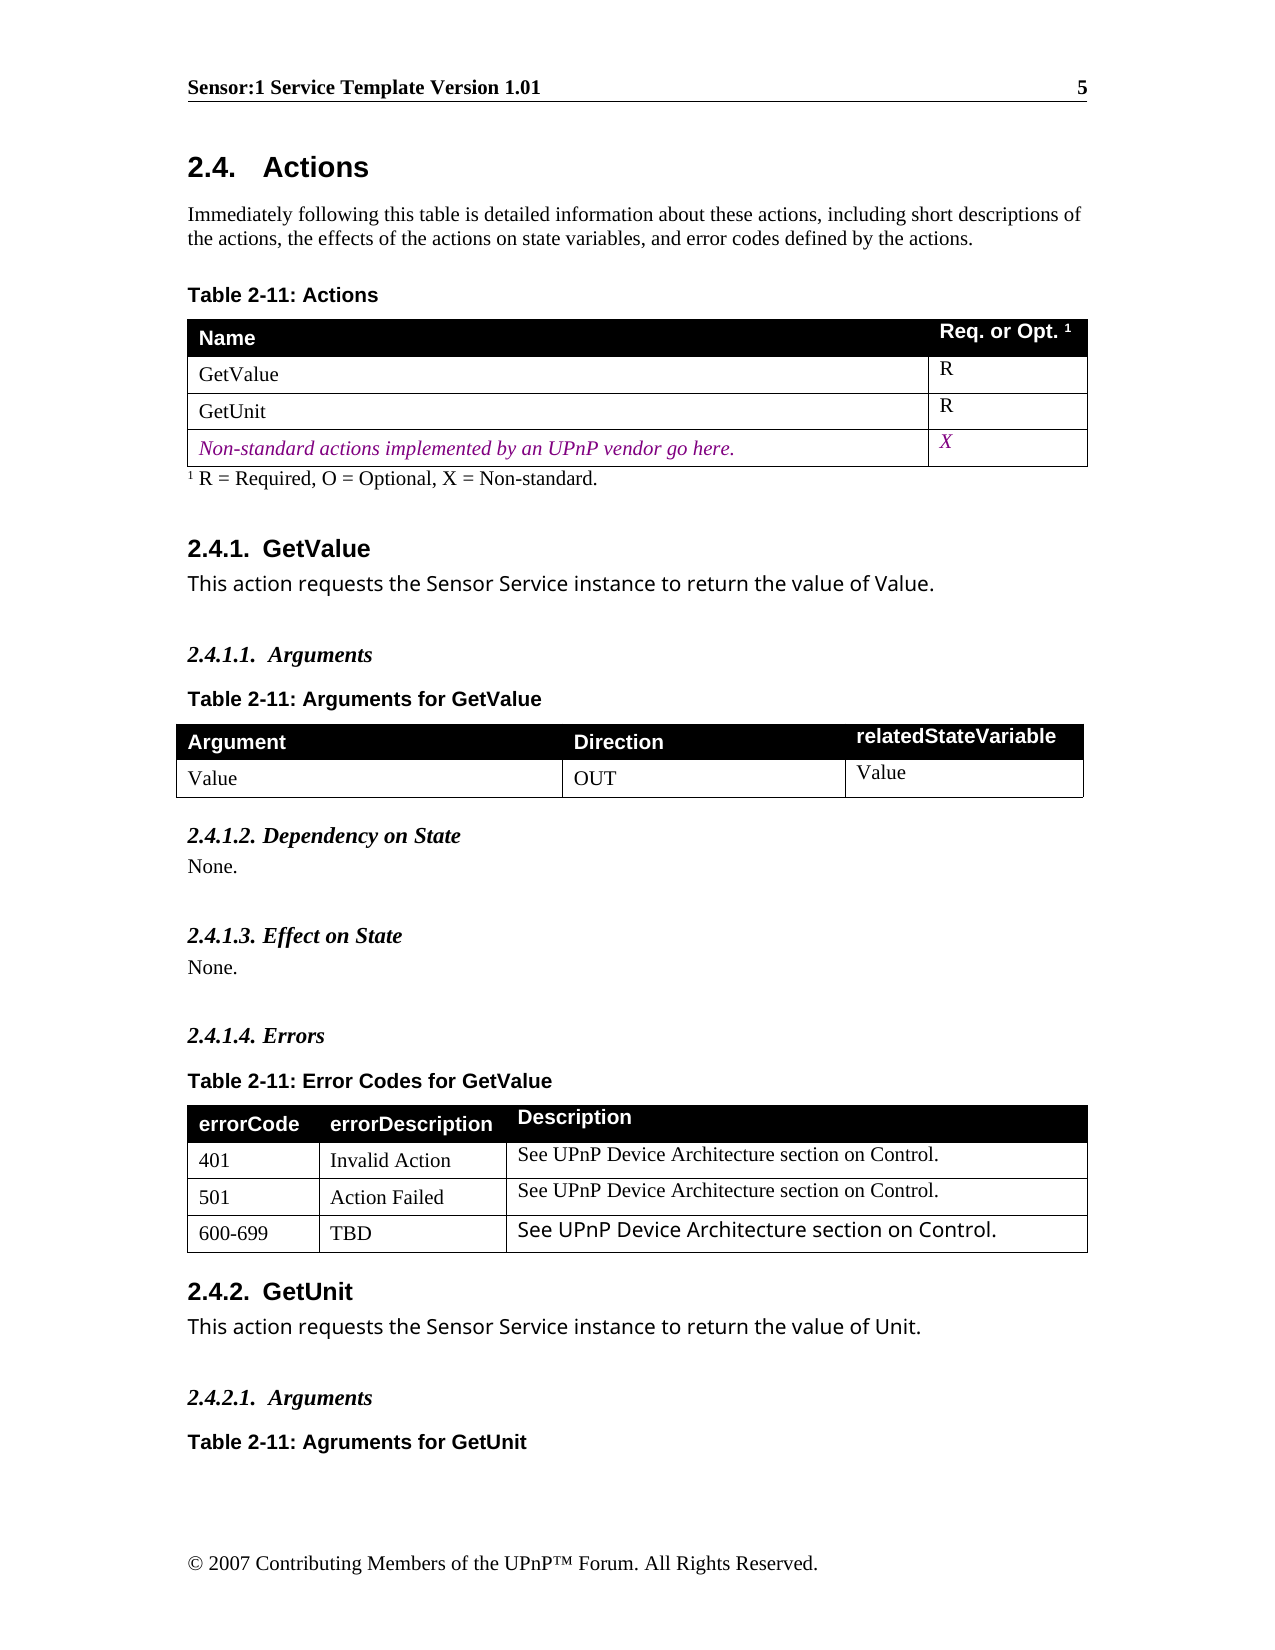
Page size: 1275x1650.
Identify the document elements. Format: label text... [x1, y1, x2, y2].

title Table 2-11: Agruments for GetUnit [187, 1429, 1087, 1454]
table_header Req. or Opt. 1 [929, 320, 1087, 356]
table_cell 600-699 [188, 1216, 319, 1252]
table_cell 401 [188, 1143, 319, 1178]
title Table 2-11: Error Codes for GetValue [187, 1068, 1087, 1093]
table_cell OUT [563, 760, 845, 797]
subtitle Dependency on State [187, 822, 1087, 848]
table_cell R [929, 394, 1087, 429]
table_cell R [929, 357, 1087, 392]
table_header errorDescription [320, 1106, 506, 1142]
table_cell Invalid Action [320, 1143, 506, 1178]
table_cell Non-standard actions implemented by an UPnP vendor go here. [188, 430, 928, 466]
title Table 2-11: Actions [187, 282, 1087, 307]
text 1 R ­= Required, O = Optional, X = Non-standard. [187, 467, 1087, 490]
text None. [187, 955, 1087, 979]
table_cell See UPnP Device Architecture section on Control. [507, 1143, 1087, 1178]
table_header Name [188, 320, 928, 356]
table_header relatedStateVariable [846, 725, 1083, 760]
table_cell Value [177, 760, 562, 797]
subtitle Errors [187, 1022, 1087, 1049]
table_cell Action Failed [320, 1179, 506, 1215]
subtitle Arguments [187, 1384, 1087, 1410]
text This action requests the Sensor Service instance to return the value of Value. [187, 569, 1087, 597]
text This action requests the Sensor Service instance to return the value of Unit. [187, 1312, 1087, 1340]
table_cell Value [846, 760, 1083, 797]
table_cell See UPnP Device Architecture section on Control. [507, 1216, 1087, 1252]
text Immediately following this table is detailed information about these actions, including short descriptions of the actions, the effects of the actions on state variables, and error codes defined by the actions. [187, 202, 1087, 250]
table_cell See UPnP Device Architecture section on Control. [507, 1179, 1087, 1215]
table_cell GetValue [188, 357, 928, 392]
subtitle Effect on State [187, 922, 1087, 948]
table_cell GetUnit [188, 394, 928, 429]
table_header Description [507, 1106, 1087, 1142]
subtitle GetValue [187, 534, 1087, 562]
text None. [187, 854, 1087, 878]
subtitle Actions [187, 150, 1087, 183]
title Table 2-11: Arguments for GetValue [187, 686, 1087, 711]
table_header Argument [177, 725, 562, 760]
subtitle Arguments [187, 641, 1087, 667]
subtitle GetUnit [187, 1277, 1087, 1306]
table_cell TBD [320, 1216, 506, 1252]
table_cell X [929, 430, 1087, 466]
table_cell 501 [188, 1179, 319, 1215]
table_header errorCode [188, 1106, 319, 1142]
table_header Direction [563, 725, 845, 760]
